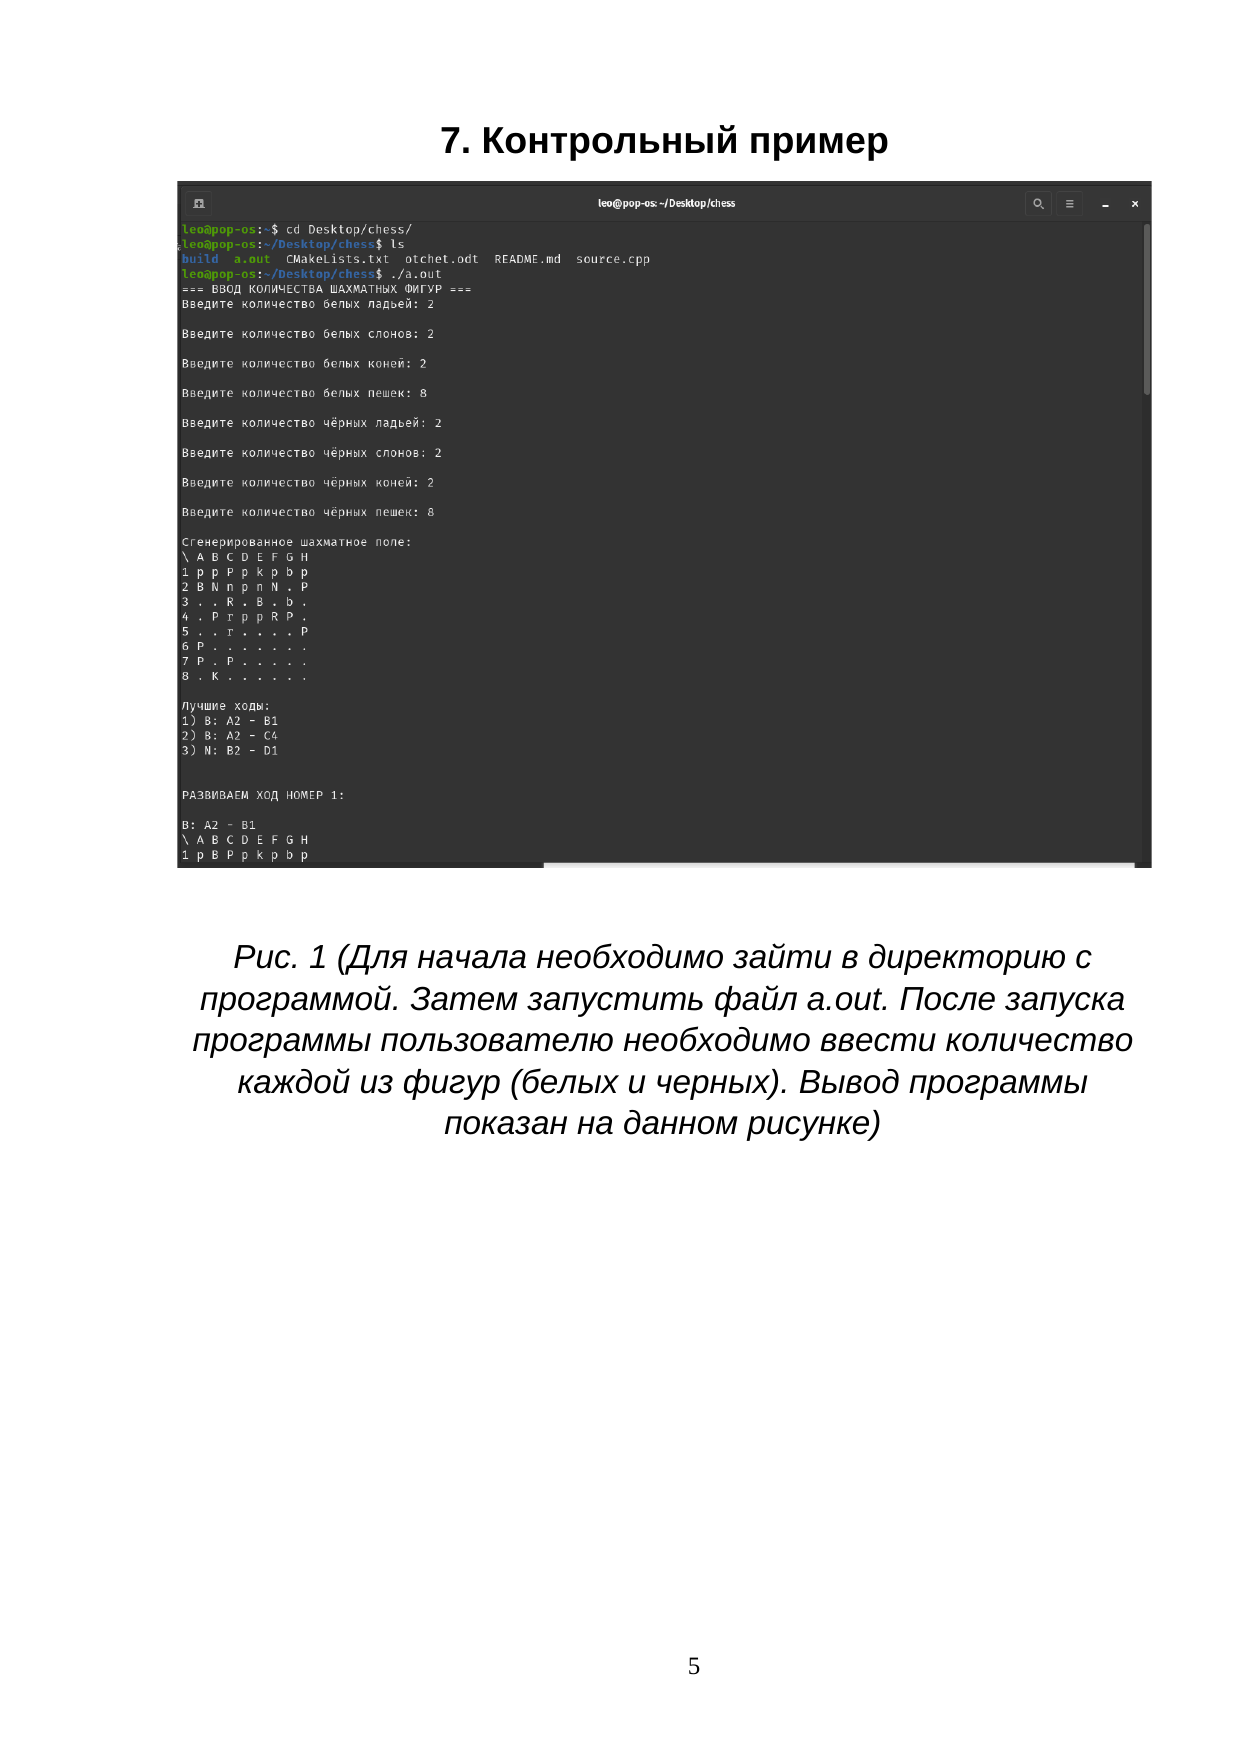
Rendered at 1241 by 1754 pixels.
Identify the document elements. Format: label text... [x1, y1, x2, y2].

text 7. Контрольный пример [177, 118, 1152, 161]
text Рис. 1 (Для начала необходимо зайти в директорию с программой. Затем запустить файл a.out. После запуска программы пользователю необходимо ввести количество каждой из фигур (белых и черных). Вывод программы показан на данном рисунке) [177, 937, 1152, 1142]
picture [177, 181, 1152, 868]
